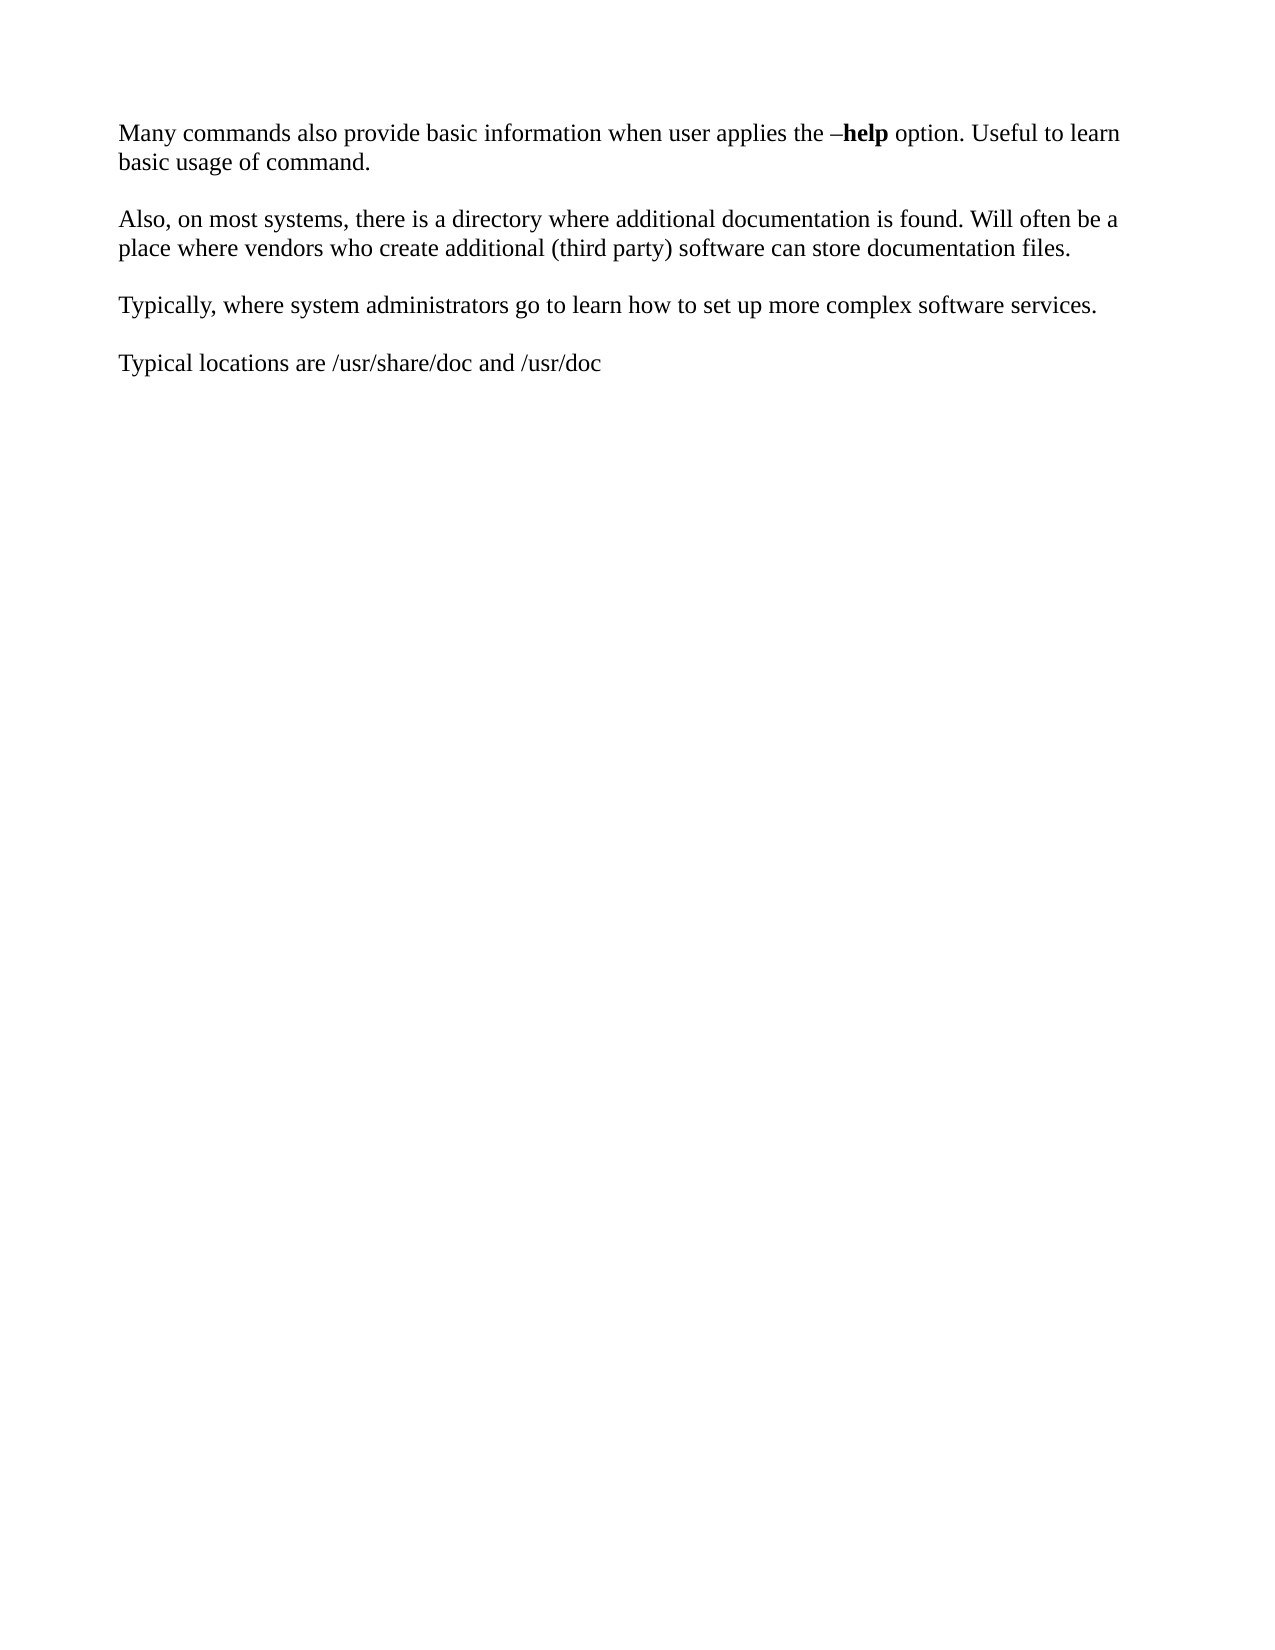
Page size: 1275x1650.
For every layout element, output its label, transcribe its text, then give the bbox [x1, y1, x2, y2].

text Typically, where system administrators go to learn how to set up more complex software services. [118, 291, 1157, 319]
text Typical locations are /usr/share/doc and /usr/doc [118, 348, 1157, 377]
text Many commands also provide basic information when user applies the –help option. Useful to learn basic usage of command. [118, 118, 1157, 176]
text Also, on most systems, there is a directory where additional documentation is found. Will often be a place where vendors who create additional (third party) software can store documentation files. [118, 204, 1157, 262]
